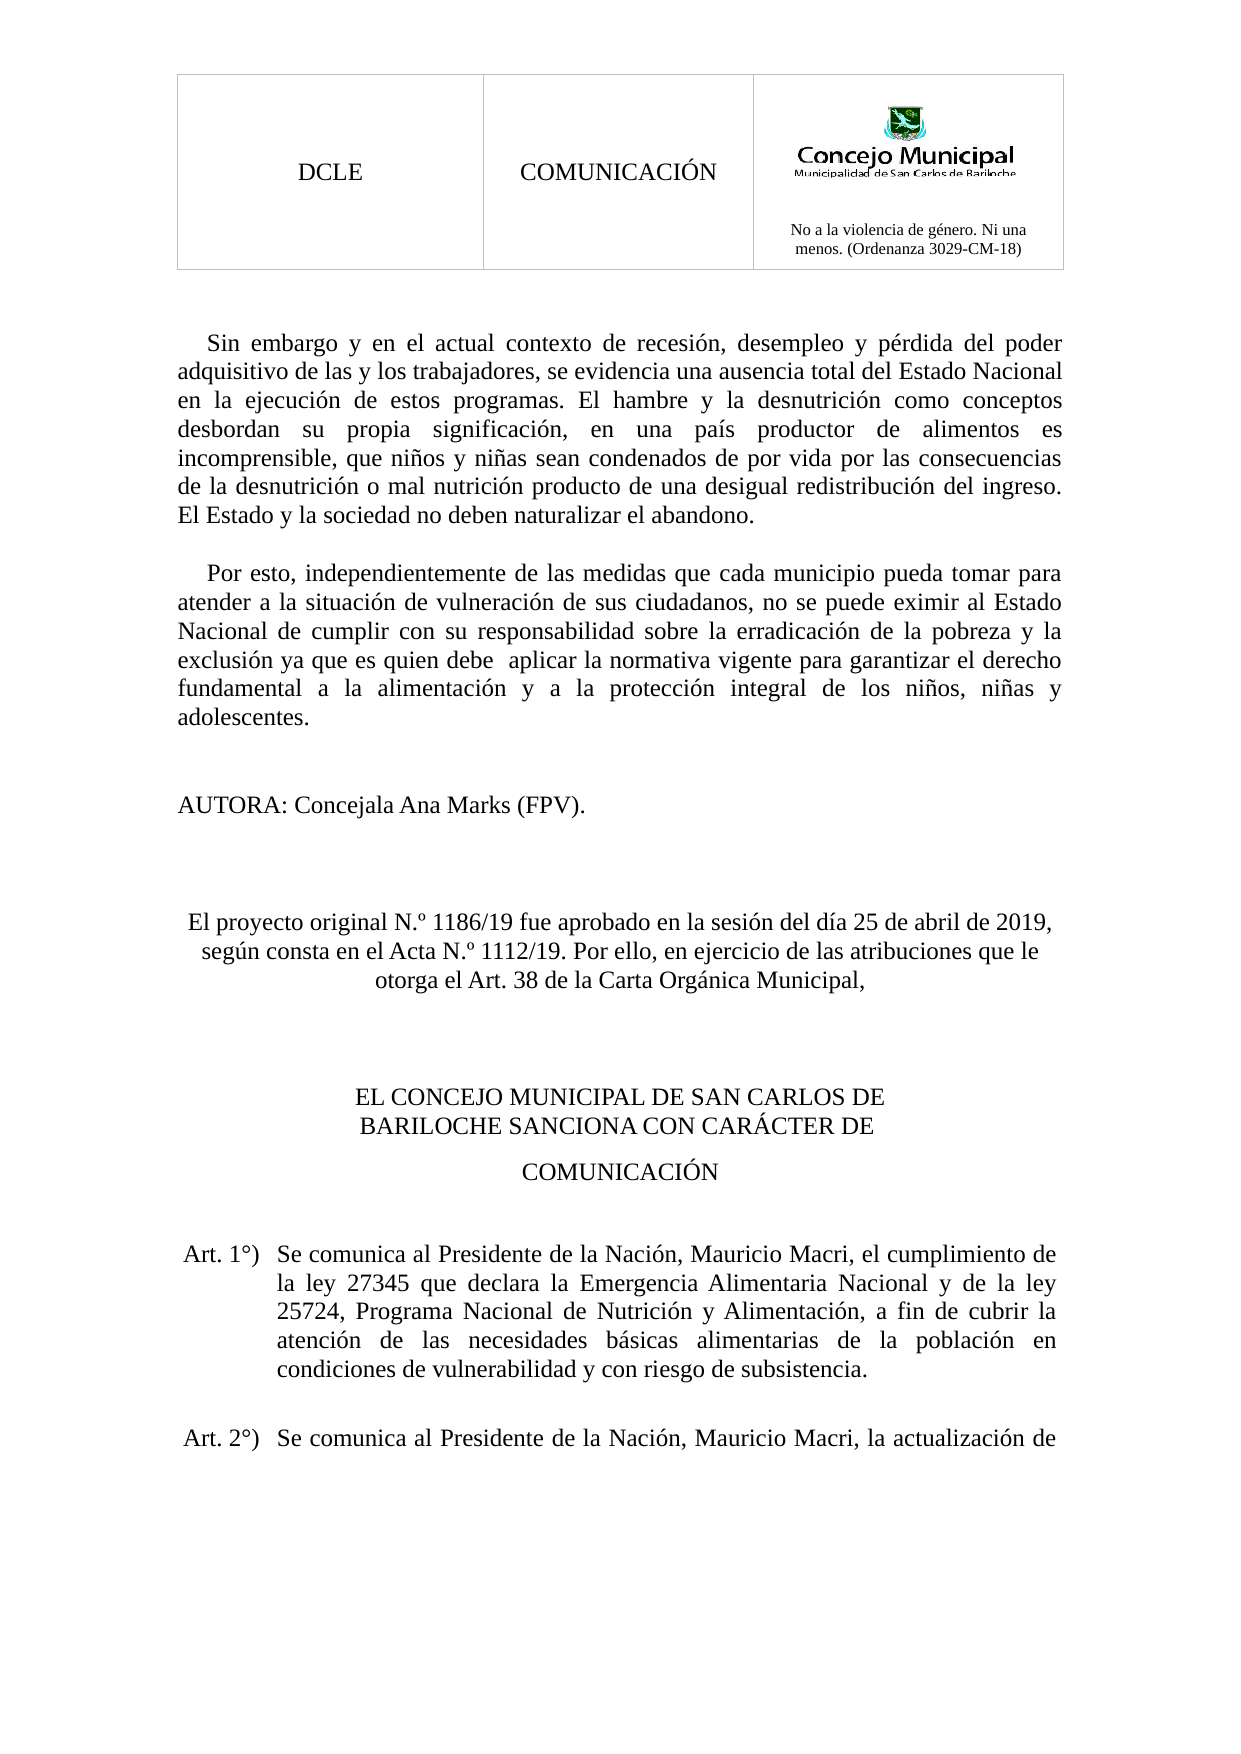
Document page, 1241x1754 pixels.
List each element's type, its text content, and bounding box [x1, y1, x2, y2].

table_header Se comunica al Presidente de la Nación, Mauricio Macri, el cumplimiento de la ley 27345 que declara la Emergencia Alimentaria Nacional y de la ley 25724, Programa Nacional de Nutrición y Alimentación, a fin de cubrir la atención de las necesidades básicas alimentarias de la población en condiciones de vulnerabilidad y con riesgo de subsistencia. [271, 1233, 1063, 1418]
text Por esto, independientemente de las medidas que cada municipio pueda tomar para atender a la situación de vulneración de sus ciudadanos, no se puede eximir al Estado Nacional de cumplir con su responsabilidad sobre la erradicación de la pobreza y la exclusión ya que es quien debe aplicar la normativa vigente para garantizar el derecho fundamental a la alimentación y a la protección integral de los niños, niñas y adolescentes. [177, 558, 1063, 731]
table_cell Art. 2°) [177, 1418, 271, 1458]
text El proyecto original N.º 1186/19 fue aprobado en la sesión del día 25 de abril de 2019, según consta en el Acta N.º 1112/19. Por ello, en ejercicio de las atribuciones que le otorga el Art. 38 de la Carta Orgánica Municipal, [177, 907, 1063, 993]
table_cell Se comunica al Presidente de la Nación, Mauricio Macri, la actualización de [271, 1418, 1063, 1458]
text Sin embargo y en el actual contexto de recesión, desempleo y pérdida del poder adquisitivo de las y los trabajadores, se evidencia una ausencia total del Estado Nacional en la ejecución de estos programas. El hambre y la desnutrición como conceptos desbordan su propia significación, en una país productor de alimentos es incomprensible, que niños y niñas sean condenados de por vida por las consecuencias de la desnutrición o mal nutrición producto de una desigual redistribución del ingreso. El Estado y la sociedad no deben naturalizar el abandono. [177, 328, 1063, 529]
text AUTORA: Concejala Ana Marks (FPV). [177, 790, 1063, 819]
text COMUNICACIÓN [295, 1157, 945, 1186]
table_header Art. 1°) [177, 1233, 271, 1418]
text EL CONCEJO MUNICIPAL DE SAN CARLOS DE BARILOCHE SANCIONA CON CARÁCTER DE [295, 1082, 945, 1139]
